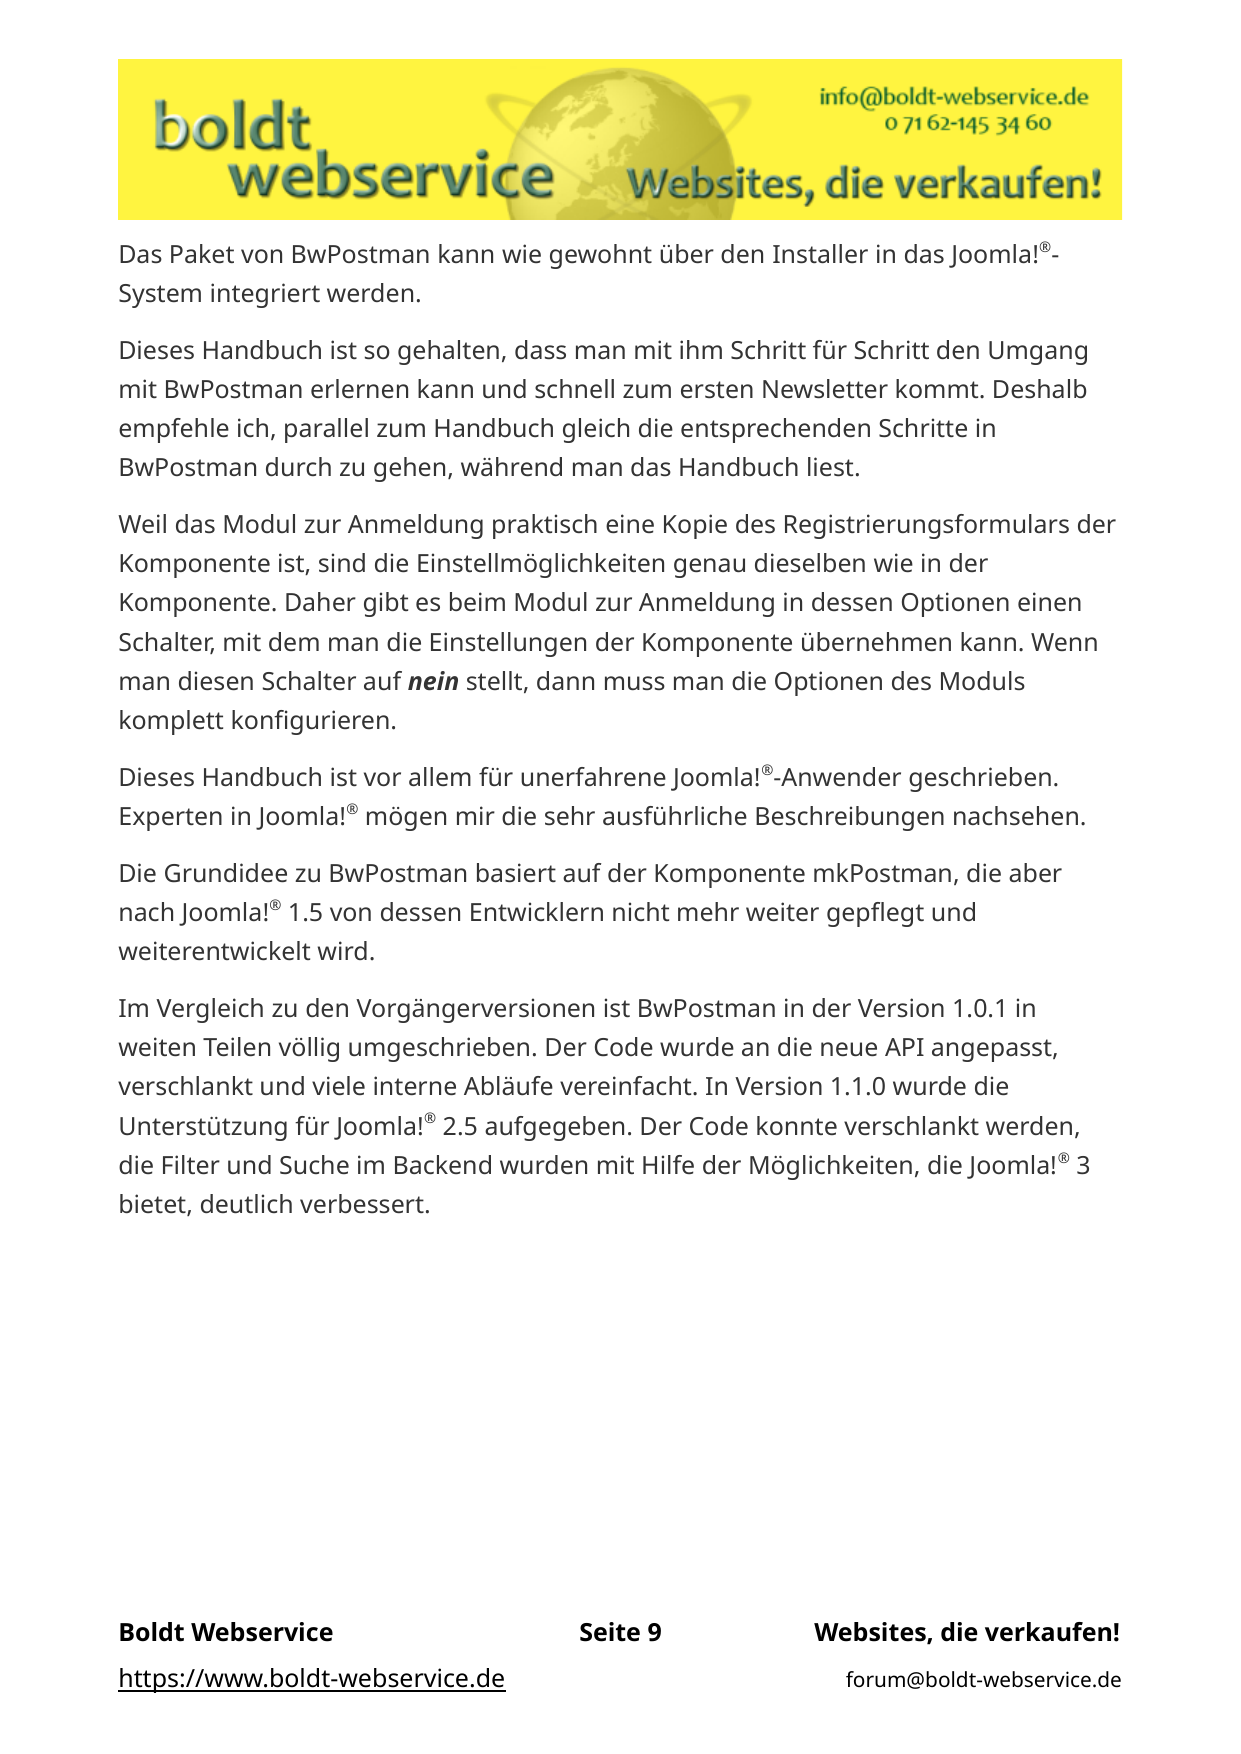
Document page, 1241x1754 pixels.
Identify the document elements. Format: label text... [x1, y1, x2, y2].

text Das Paket von BwPostman kann wie gewohnt über den Installer in das Joomla!®-System integriert werden. [118, 236, 1122, 309]
text Dieses Handbuch ist so gehalten, dass man mit ihm Schritt für Schritt den Umgang mit BwPostman erlernen kann und schnell zum ersten Newsletter kommt. Deshalb empfehle ich, parallel zum Handbuch gleich die entsprechenden Schritte in BwPostman durch zu gehen, während man das Handbuch liest. [118, 332, 1122, 484]
text Die Grundidee zu BwPostman basiert auf der Komponente mkPostman, die aber nach Joomla!® 1.5 von dessen Entwicklern nicht mehr weiter gepflegt und weiterentwickelt wird. [118, 855, 1122, 968]
picture [118, 59, 1123, 220]
text Dieses Handbuch ist vor allem für unerfahrene Joomla!®-Anwender geschrieben. Experten in Joomla!® mögen mir die sehr ausführliche Beschreibungen nachsehen. [118, 759, 1122, 833]
text Im Vergleich zu den Vorgängerversionen ist BwPostman in der Version 1.0.1 in weiten Teilen völlig umgeschrieben. Der Code wurde an die neue API angepasst, verschlankt und viele interne Abläufe vereinfacht. In Version 1.1.0 wurde die Unterstützung für Joomla!® 2.5 aufgegeben. Der Code konnte verschlankt werden, die Filter und Suche im Backend wurden mit Hilfe der Möglichkeiten, die Joomla!® 3 bietet, deutlich verbessert. [118, 991, 1122, 1221]
text Weil das Modul zur Anmeldung praktisch eine Kopie des Registrierungsformulars der Komponente ist, sind die Einstellmöglichkeiten genau dieselben wie in der Komponente. Daher gibt es beim Modul zur Anmeldung in dessen Optionen einen Schalter, mit dem man die Einstellungen der Komponente übernehmen kann. Wenn man diesen Schalter auf nein stellt, dann muss man die Optionen des Moduls komplett konfigurieren. [118, 507, 1122, 737]
